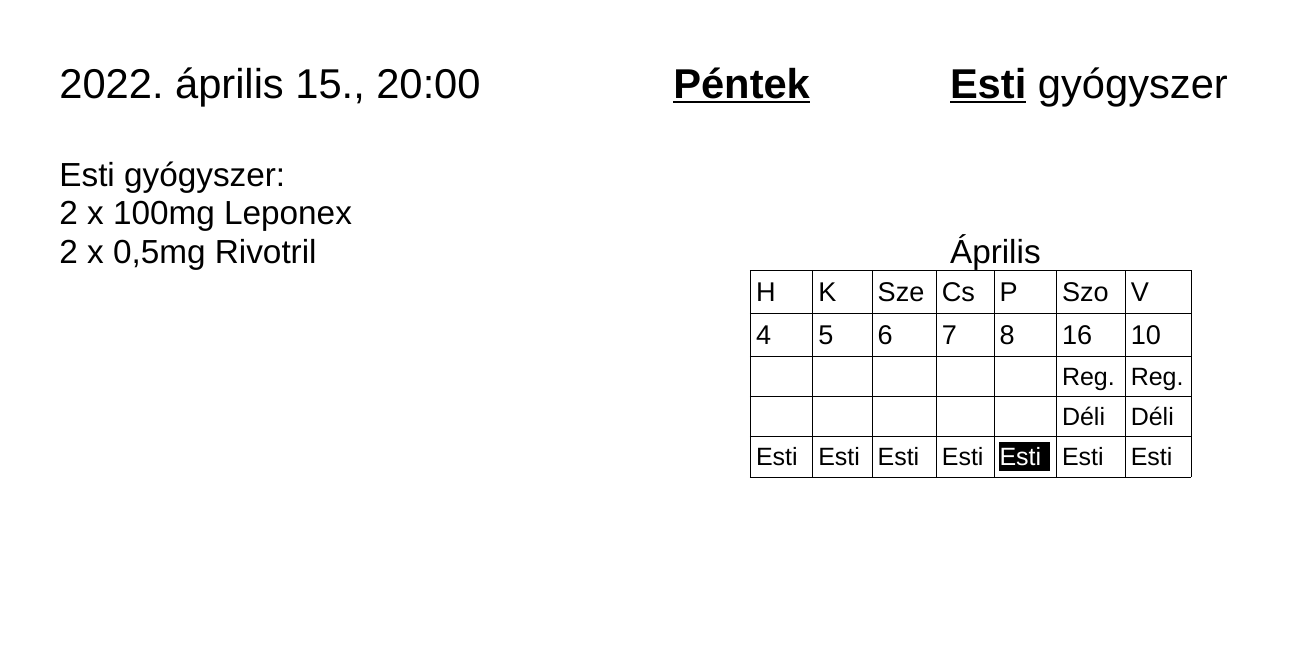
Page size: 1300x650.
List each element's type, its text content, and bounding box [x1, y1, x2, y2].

table_header Szo [1057, 271, 1125, 313]
table_cell [813, 357, 872, 396]
text 2 x 0,5mg Rivotril Április [59, 232, 1240, 270]
table_cell Esti [937, 437, 994, 477]
table_cell Reg. [1126, 357, 1191, 396]
table_cell [873, 357, 936, 396]
table_cell Esti [873, 437, 936, 477]
table_cell Déli [1057, 397, 1125, 436]
table_header V [1126, 271, 1191, 313]
table_cell [873, 397, 936, 436]
table_cell 17 [1126, 314, 1191, 356]
table_cell [813, 397, 872, 436]
table_cell 16 [1057, 314, 1125, 356]
text 2022. április 15., 20:00 Péntek Esti gyógyszer [59, 59, 1240, 107]
table_cell Esti [1057, 437, 1125, 477]
table_cell 15 [995, 314, 1056, 356]
table_cell [937, 357, 994, 396]
table_cell Déli [1126, 397, 1191, 436]
table_cell Reg. [1057, 357, 1125, 396]
table_cell 12 [813, 314, 872, 356]
table_cell 11 [751, 314, 812, 356]
table_cell Esti [751, 437, 812, 477]
table_header H [751, 271, 812, 313]
text Esti gyógyszer: [59, 155, 1240, 193]
text 2 x 100mg Leponex [59, 193, 1240, 232]
table_header Cs [937, 271, 994, 313]
table_cell [937, 397, 994, 436]
table_cell 14 [937, 314, 994, 356]
table_cell Esti [1126, 437, 1191, 477]
table_cell Esti [995, 437, 1056, 477]
table_header Sze [873, 271, 936, 313]
table_cell [995, 357, 1056, 396]
table_cell [995, 397, 1056, 436]
table_header P [995, 271, 1056, 313]
table_header K [813, 271, 872, 313]
table_cell [751, 357, 812, 396]
table_cell [751, 397, 812, 436]
table_cell 13 [873, 314, 936, 356]
table_cell Esti [813, 437, 872, 477]
